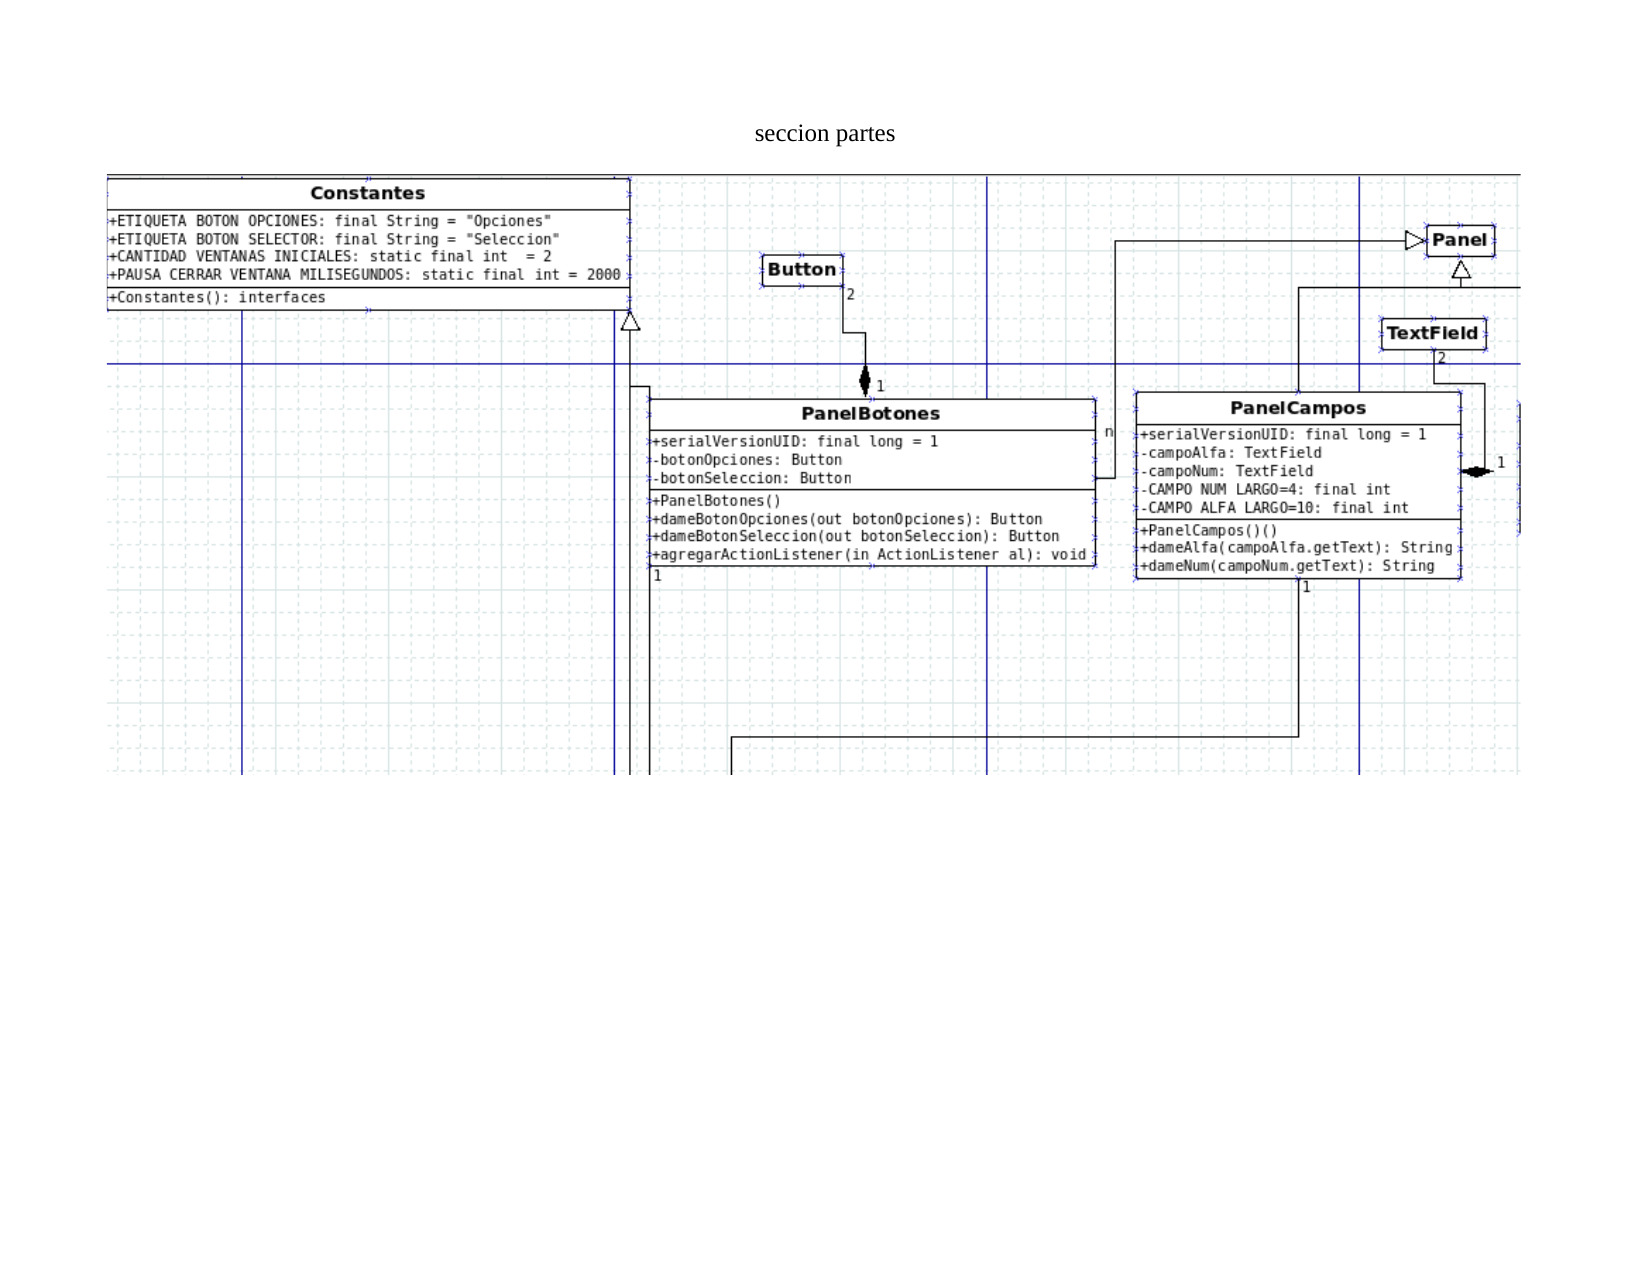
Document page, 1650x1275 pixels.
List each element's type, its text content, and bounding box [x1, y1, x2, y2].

picture [106, 174, 1521, 775]
text seccion partes [118, 118, 1532, 147]
